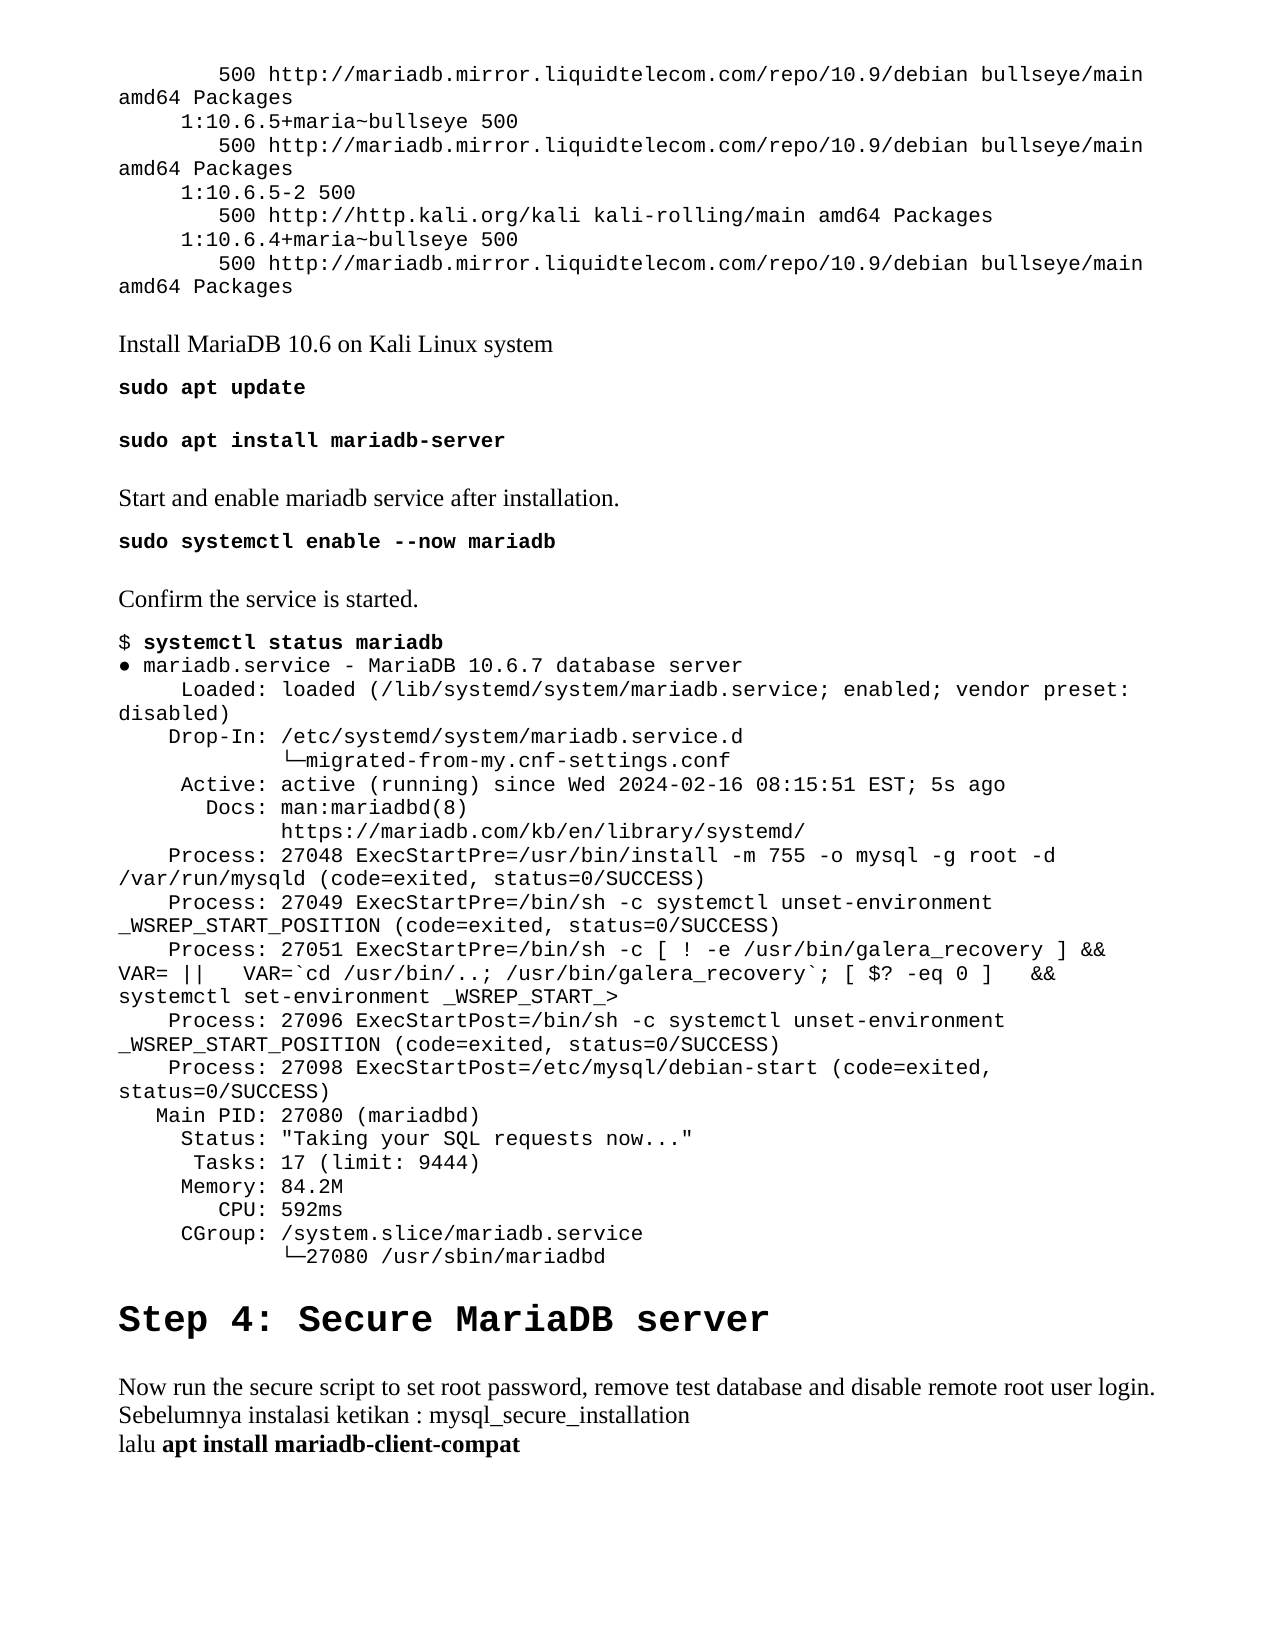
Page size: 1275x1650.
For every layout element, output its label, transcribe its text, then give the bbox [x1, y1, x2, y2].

text Memory: 84.2M [118, 1176, 1157, 1199]
text Start and enable mariadb service after installation. [118, 483, 1157, 512]
text 500 http://http.kali.org/kali kali-rolling/main amd64 Packages [118, 206, 1157, 229]
text 500 http://mariadb.mirror.liquidtelecom.com/repo/10.9/debian bullseye/main amd64 Packages [118, 64, 1157, 111]
text 500 http://mariadb.mirror.liquidtelecom.com/repo/10.9/debian bullseye/main amd64 Packages [118, 134, 1157, 182]
text lalu apt install mariadb-client-compat [118, 1429, 1157, 1458]
text 1:10.6.5+maria~bullseye 500 [118, 111, 1157, 134]
text Main PID: 27080 (mariadbd) [118, 1105, 1157, 1128]
text ● mariadb.service - MariaDB 10.6.7 database server [118, 655, 1157, 679]
text sudo apt update [118, 377, 1157, 401]
text Install MariaDB 10.6 on Kali Linux system [118, 329, 1157, 358]
text 1:10.6.5-2 500 [118, 182, 1157, 206]
text Active: active (running) since Wed 2024-02-16 08:15:51 EST; 5s ago [118, 774, 1157, 797]
text https://mariadb.com/kb/en/library/systemd/ [118, 821, 1157, 844]
text 500 http://mariadb.mirror.liquidtelecom.com/repo/10.9/debian bullseye/main amd64 Packages [118, 253, 1157, 300]
text Process: 27096 ExecStartPost=/bin/sh -c systemctl unset-environment _WSREP_START_POSITION (code=exited, status=0/SUCCESS) [118, 1010, 1157, 1057]
text $ systemctl status mariadb [118, 632, 1157, 655]
text Loaded: loaded (/lib/systemd/system/mariadb.service; enabled; vendor preset: disabled) [118, 679, 1157, 726]
text Docs: man:mariadbd(8) [118, 797, 1157, 821]
text └─27080 /usr/sbin/mariadbd [118, 1247, 1157, 1270]
text sudo systemctl enable --now mariadb [118, 531, 1157, 555]
text Process: 27098 ExecStartPost=/etc/mysql/debian-start (code=exited, status=0/SUCCESS) [118, 1057, 1157, 1105]
text Confirm the service is started. [118, 584, 1157, 613]
text Process: 27051 ExecStartPre=/bin/sh -c [ ! -e /usr/bin/galera_recovery ] && VAR= || VAR=`cd /usr/bin/..; /usr/bin/galera_recovery`; [ $? -eq 0 ] && systemctl set-environment _WSREP_START_> [118, 939, 1157, 1010]
text └─migrated-from-my.cnf-settings.conf [118, 750, 1157, 774]
text Drop-In: /etc/systemd/system/mariadb.service.d [118, 726, 1157, 750]
text Status: "Taking your SQL requests now..." [118, 1128, 1157, 1152]
text Now run the secure script to set root password, remove test database and disable remote root user login. [118, 1372, 1157, 1400]
text Tasks: 17 (limit: 9444) [118, 1152, 1157, 1176]
text 1:10.6.4+maria~bullseye 500 [118, 229, 1157, 253]
text Sebelumnya instalasi ketikan : mysql_secure_installation [118, 1400, 1157, 1429]
text Process: 27049 ExecStartPre=/bin/sh -c systemctl unset-environment _WSREP_START_POSITION (code=exited, status=0/SUCCESS) [118, 892, 1157, 939]
text sudo apt install mariadb-server [118, 430, 1157, 454]
text CPU: 592ms [118, 1199, 1157, 1223]
text Process: 27048 ExecStartPre=/usr/bin/install -m 755 -o mysql -g root -d /var/run/mysqld (code=exited, status=0/SUCCESS) [118, 844, 1157, 892]
subtitle Step 4: Secure MariaDB server [118, 1300, 1157, 1342]
text CGroup: /system.slice/mariadb.service [118, 1223, 1157, 1247]
